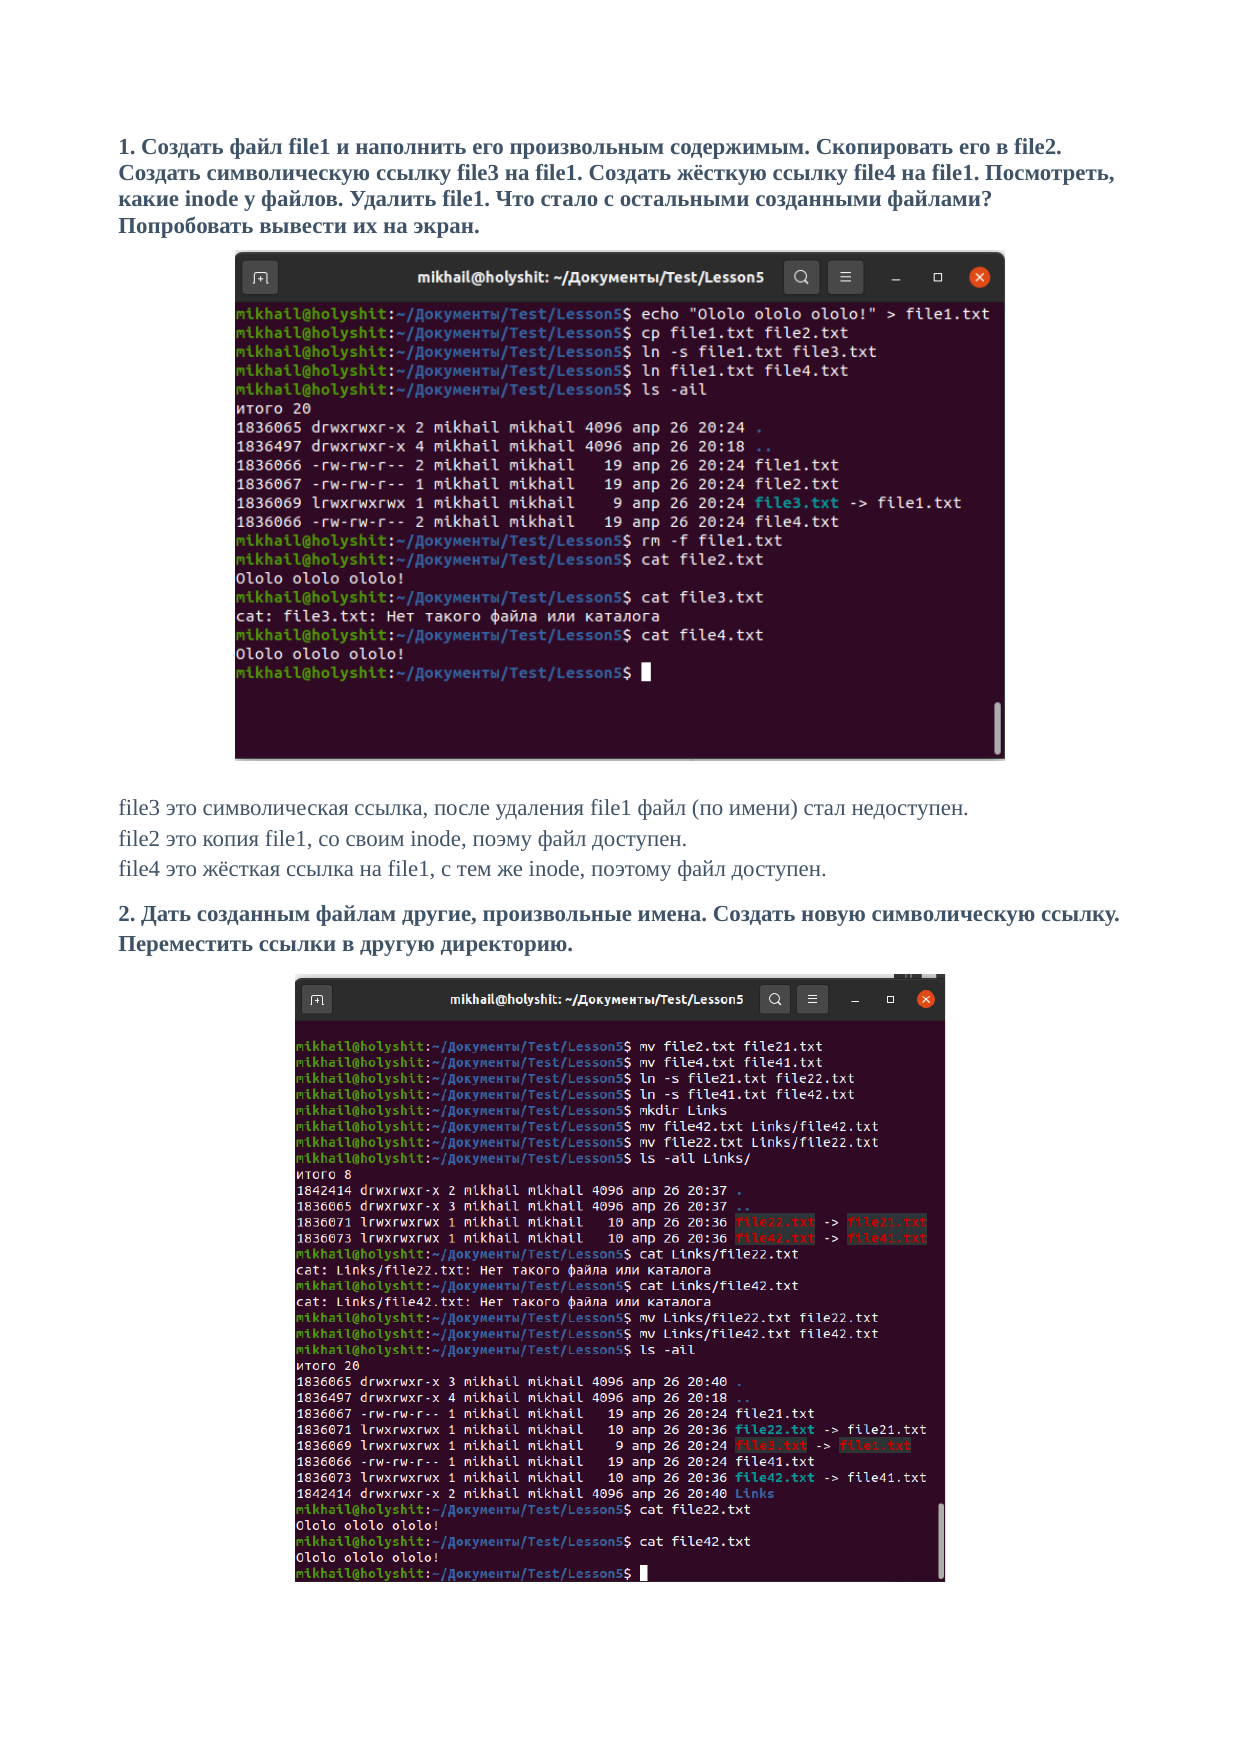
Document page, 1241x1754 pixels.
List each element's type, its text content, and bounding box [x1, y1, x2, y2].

picture [235, 250, 1006, 761]
picture [295, 974, 946, 1582]
text file3 это символическая ссылка, после удаления file1 файл (по имени) стал недоступен. file2 это копия file1, со своим inode, поэму файл доступен. file4 это жёсткая ссылка на file1, с тем же inode, поэтому файл доступен. [118, 251, 1122, 881]
text 2. Дать созданным файлам другие, произвольные имена. Создать новую символическую ссылку. Переместить ссылки в другую директорию. [118, 899, 1122, 956]
subtitle 1. Создать файл file1 и наполнить его произвольным содержимым. Скопировать его в file2. Создать символическую ссылку file3 на file1. Создать жёсткую ссылку file4 на file1. Посмотреть, какие inode у файлов. Удалить file1. Что стало с остальными созданными файлами? Попробовать вывести их на экран. [118, 133, 1122, 238]
